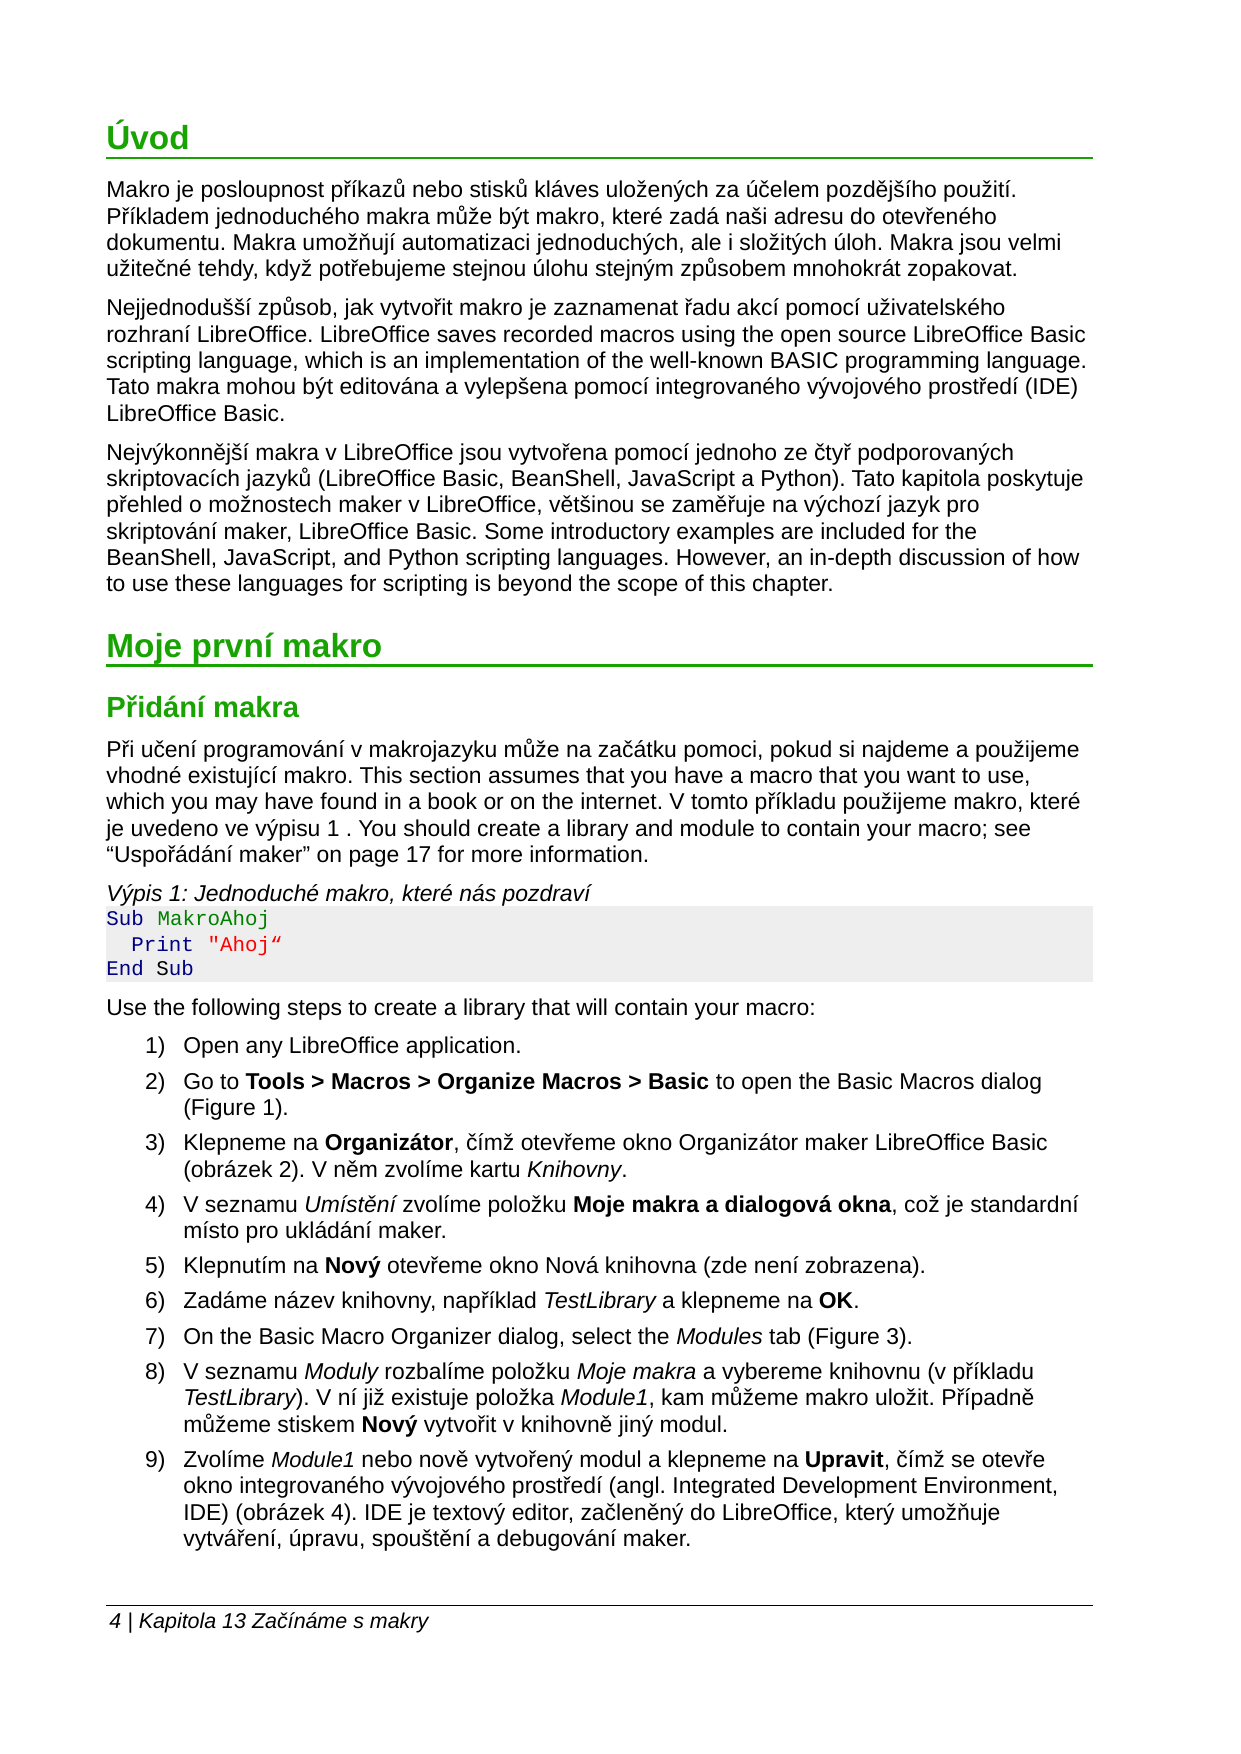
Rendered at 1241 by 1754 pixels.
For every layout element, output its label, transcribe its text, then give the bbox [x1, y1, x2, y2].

list Use the following steps to create a library that will contain your macro: [106, 993, 1093, 1020]
subtitle Moje první makro [106, 626, 1093, 664]
list V seznamu Umístění zvolíme položku Moje makra a dialogová okna, což je standardní místo pro ukládání maker. [165, 1191, 1093, 1243]
text Výpis 1: Jednoduché makro, které nás pozdraví [106, 880, 1093, 906]
text Makro je posloupnost příkazů nebo stisků kláves uložených za účelem pozdějšího použití. Příkladem jednoduchého makra může být makro, které zadá naši adresu do otevřeného dokumentu. Makra umožňují automatizaci jednoduchých, ale i složitých úloh. Makra jsou velmi užitečné tehdy, když potřebujeme stejnou úlohu stejným způsobem mnohokrát zopakovat. [106, 176, 1093, 282]
list Zadáme název knihovny, například TestLibrary a klepneme na OK. [165, 1287, 1093, 1314]
list Klepnutím na Nový otevřeme okno Nová knihovna (zde není zobrazena). [165, 1252, 1093, 1279]
list Zvolíme Module1 nebo nově vytvořený modul a klepneme na Upravit, čímž se otevře okno integrovaného vývojového prostředí (angl. Integrated Development Environment, IDE) (obrázek 4). IDE je textový editor, začleněný do LibreOffice, který umožňuje vytváření, úpravu, spouštění a debugování maker. [165, 1446, 1093, 1551]
text End Sub [106, 958, 1093, 982]
list On the Basic Macro Organizer dialog, select the Modules tab (Figure 3). [165, 1323, 1093, 1349]
text Print "Ahoj“ [106, 932, 1093, 958]
list Go to Tools > Macros > Organize Macros > Basic to open the Basic Macros dialog (Figure 1). [165, 1068, 1093, 1120]
subtitle Přidání makra [106, 690, 1093, 724]
list Klepneme na Organizátor, čímž otevřeme okno Organizátor maker LibreOffice Basic (obrázek 2). V něm zvolíme kartu Knihovny. [165, 1129, 1093, 1182]
list Open any LibreOffice application. [165, 1032, 1093, 1059]
text Nejjednodušší způsob, jak vytvořit makro je zaznamenat řadu akcí pomocí uživatelského rozhraní LibreOffice. LibreOffice saves recorded macros using the open source LibreOffice Basic scripting language, which is an implementation of the well-known BASIC programming language. Tato makra mohou být editována a vylepšena pomocí integrovaného vývojového prostředí (IDE) LibreOffice Basic. [106, 294, 1093, 426]
text Nejvýkonnější makra v LibreOffice jsou vytvořena pomocí jednoho ze čtyř podporovaných skriptovacích jazyků (LibreOffice Basic, BeanShell, JavaScript a Python). Tato kapitola poskytuje přehled o možnostech maker v LibreOffice, většinou se zaměřuje na výchozí jazyk pro skriptování maker, LibreOffice Basic. Some introductory examples are included for the BeanShell, JavaScript, and Python scripting languages. However, an in-depth discussion of how to use these languages for scripting is beyond the scope of this chapter. [106, 438, 1093, 597]
text Sub MakroAhoj [106, 906, 1093, 932]
list V seznamu Moduly rozbalíme položku Moje makra a vybereme knihovnu (v příkladu TestLibrary). V ní již existuje položka Module1, kam můžeme makro uložit. Případně můžeme stiskem Nový vytvořit v knihovně jiný modul. [165, 1358, 1093, 1437]
subtitle Úvod [106, 118, 1093, 157]
text Při učení programování v makrojazyku může na začátku pomoci, pokud si najdeme a použijeme vhodné existující makro. This section assumes that you have a macro that you want to use, which you may have found in a book or on the internet. V tomto příkladu použijeme makro, které je uvedeno ve výpisu 1 . You should create a library and module to contain your macro; see “Macro organization” on page 17 for more information. [106, 736, 1093, 867]
